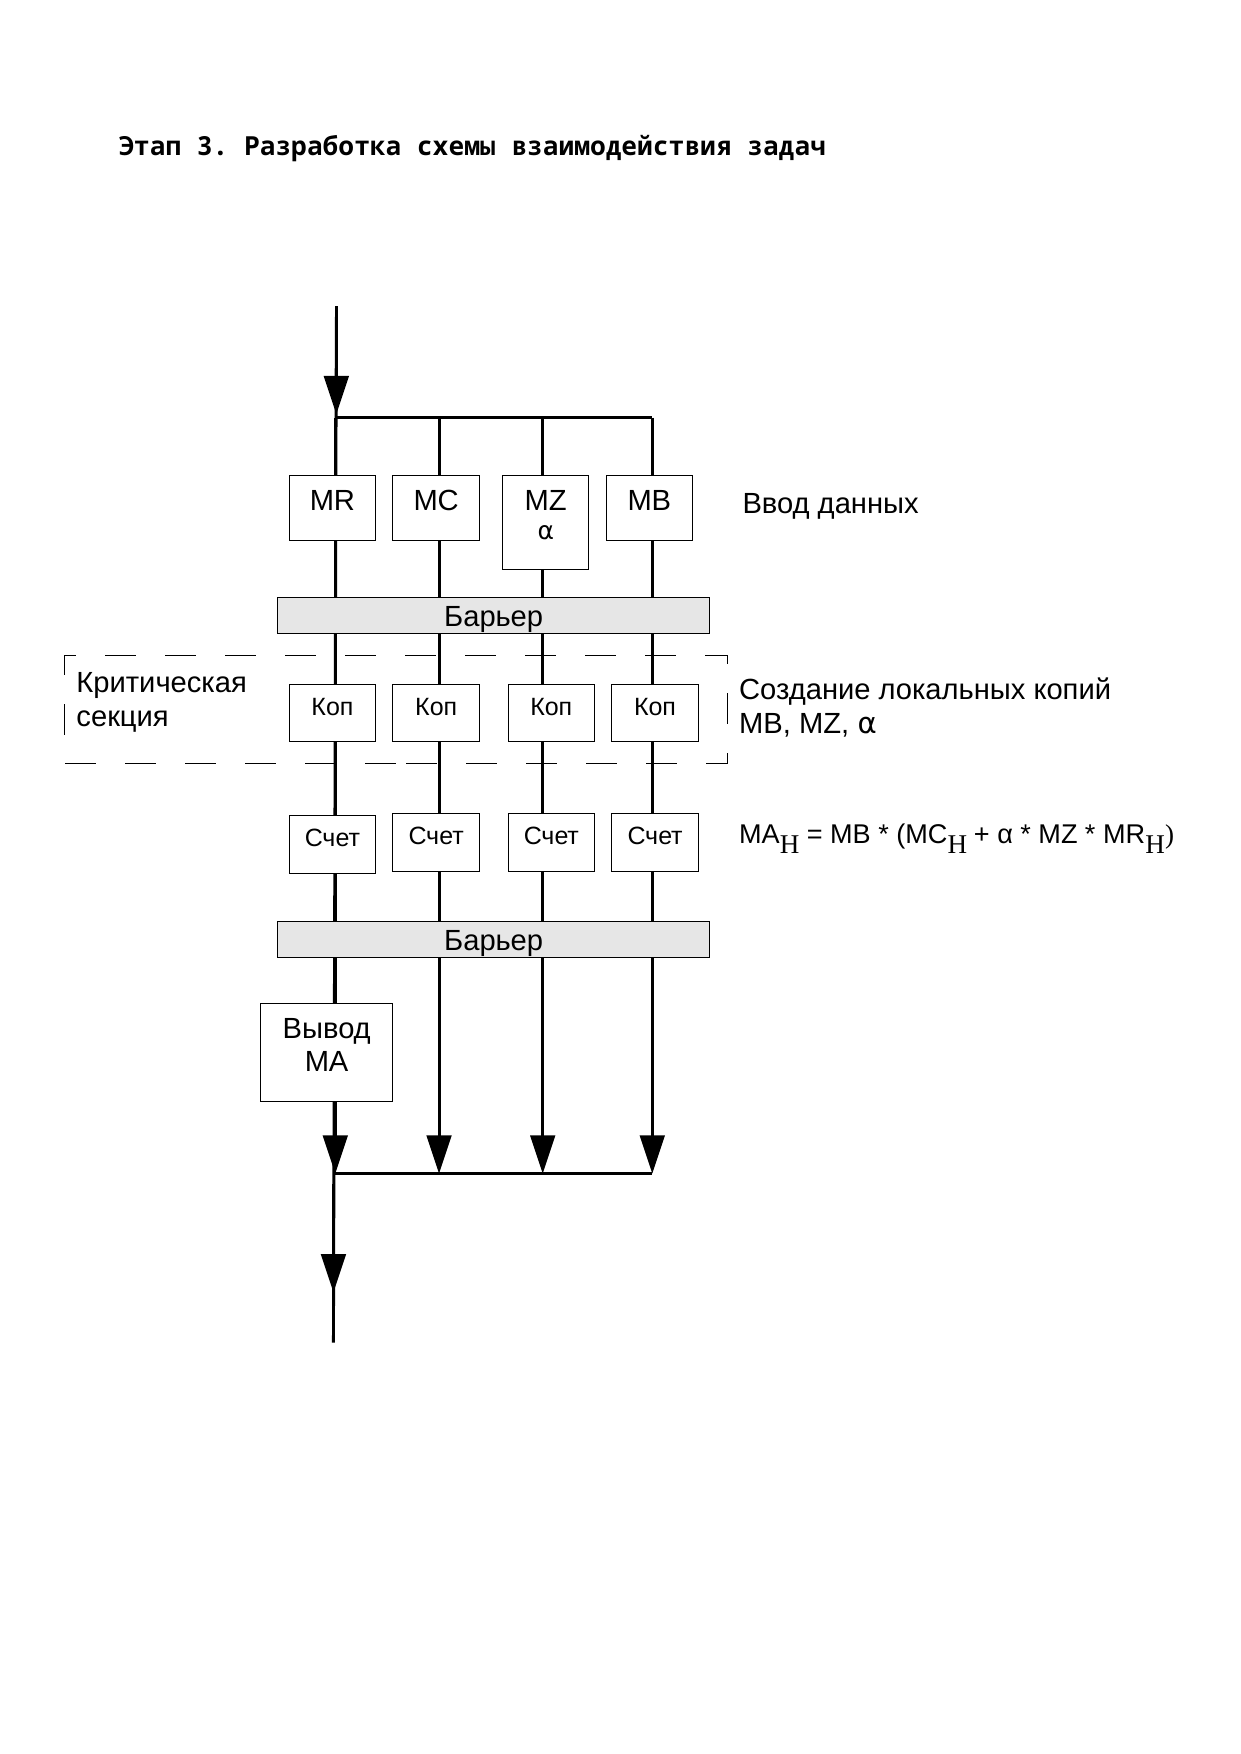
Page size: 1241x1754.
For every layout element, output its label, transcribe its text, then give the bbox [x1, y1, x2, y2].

subtitle Этап 3. Разработка схемы взаимодействия задач [118, 127, 1122, 163]
